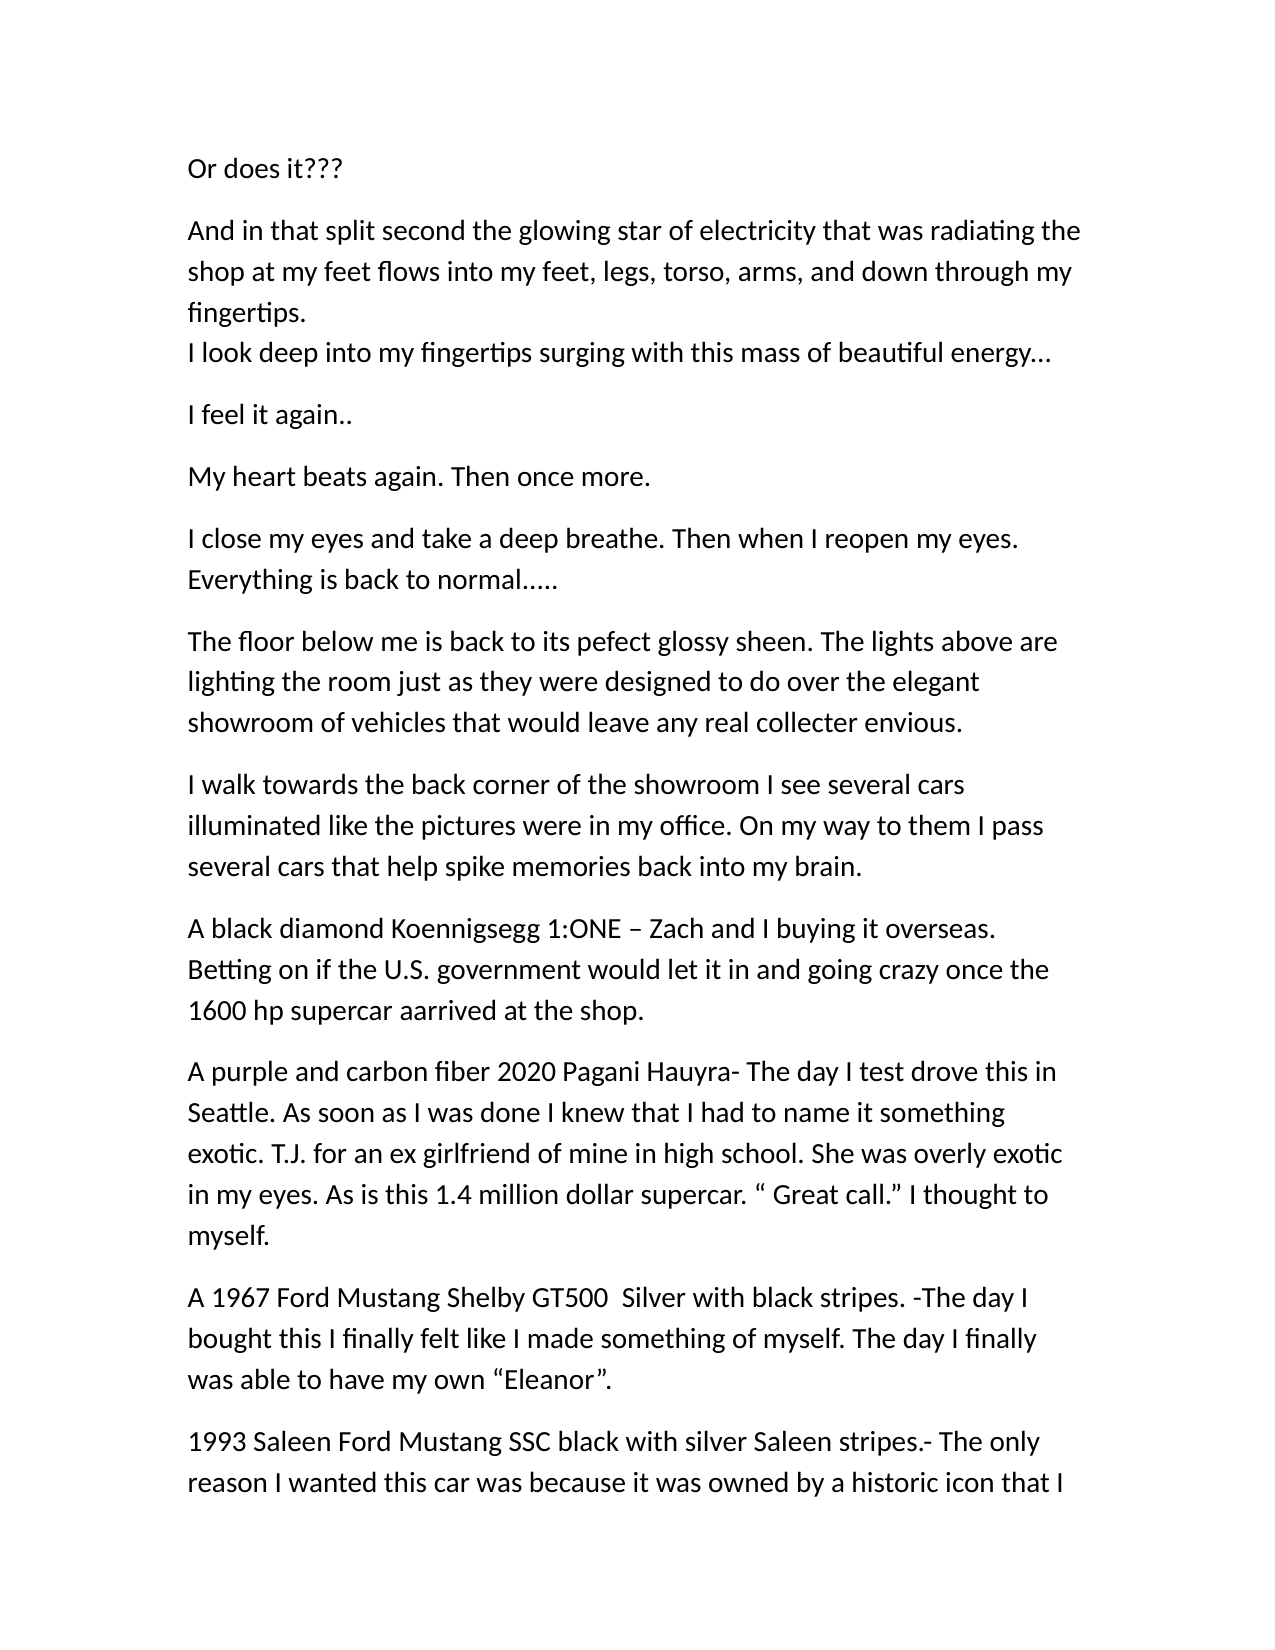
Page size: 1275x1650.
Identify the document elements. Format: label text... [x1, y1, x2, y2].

text I feel it again.. [187, 396, 1087, 432]
text A 1967 Ford Mustang Shelby GT500 Silver with black stripes. -The day I bought this I finally felt like I made something of myself. The day I finally was able to have my own “Eleanor”. [187, 1279, 1087, 1397]
text A black diamond Koennigsegg 1:ONE – Zach and I buying it overseas. Betting on if the U.S. government would let it in and going crazy once the 1600 hp supercar aarrived at the shop. [187, 910, 1087, 1027]
text And in that split second the glowing star of electricity that was radiating the shop at my feet flows into my feet, legs, torso, arms, and down through my fingertips. I look deep into my fingertips surging with this mass of beautiful energy... [187, 212, 1087, 370]
text Or does it??? [187, 150, 1087, 186]
text My heart beats again. Then once more. [187, 458, 1087, 494]
text I walk towards the back corner of the showroom I see several cars illuminated like the pictures were in my office. On my way to them I pass several cars that help spike memories back into my brain. [187, 766, 1087, 884]
text I close my eyes and take a deep breathe. Then when I reopen my eyes. Everything is back to normal..... [187, 520, 1087, 596]
text The floor below me is back to its pefect glossy sheen. The lights above are lighting the room just as they were designed to do over the elegant showroom of vehicles that would leave any real collecter envious. [187, 623, 1087, 740]
text A purple and carbon fiber 2020 Pagani Hauyra- The day I test drove this in Seattle. As soon as I was done I knew that I had to name it something exotic. T.J. for an ex girlfriend of mine in high school. She was overly exotic in my eyes. As is this 1.4 million dollar supercar. “ Great call.” I thought to myself. [187, 1053, 1087, 1253]
text 1993 Saleen Ford Mustang SSC black with silver Saleen stripes.- The only reason I wanted this car was because it was owned by a historic icon that I [187, 1423, 1087, 1499]
